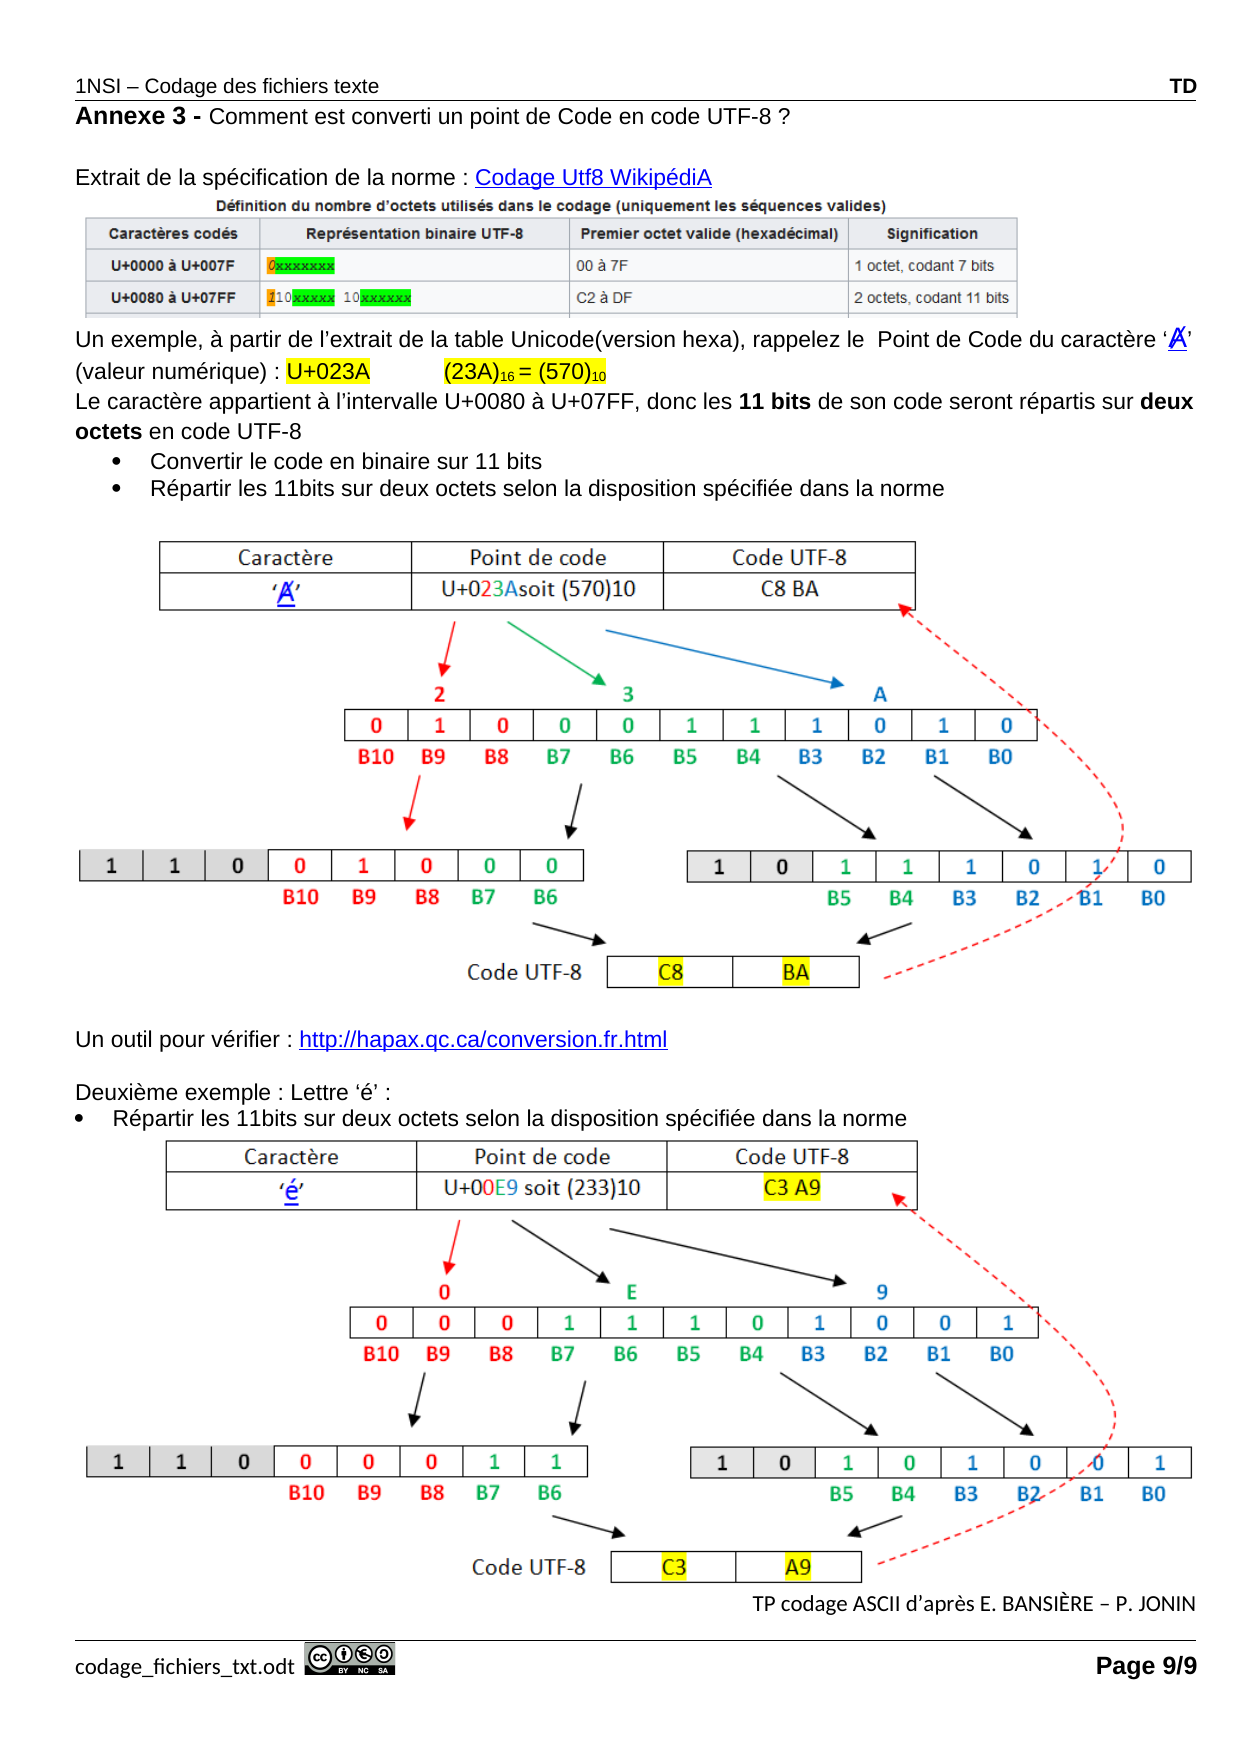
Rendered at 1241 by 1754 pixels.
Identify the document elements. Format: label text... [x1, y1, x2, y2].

picture [78, 1131, 1198, 1589]
list Répartir les 11bits sur deux octets selon la disposition spécifiée dans la norme [75, 1105, 1196, 1131]
text Un exemple, à partir de l’extrait de la table Unicode(version hexa), rappelez le Point de Code du caractère ‘Ⱥ’ (valeur numérique) : U+023A (23A)16 = (570)10 [75, 321, 1196, 384]
text Deuxième exemple : Lettre ‘é’ : [75, 1078, 1196, 1105]
picture [78, 194, 1024, 318]
text Le caractère appartient à l’intervalle U+0080 à U+07FF, donc les 11 bits de son code seront répartis sur deux octets en code UTF-8 [75, 388, 1196, 444]
text TP codage ASCII d’après E. BANSIÈRE – P. JONIN [150, 1589, 1196, 1617]
picture [304, 1642, 396, 1675]
text Un outil pour vérifier : http://hapax.qc.ca/conversion.fr.html [75, 1026, 1196, 1052]
list Répartir les 11bits sur deux octets selon la disposition spécifiée dans la norme [112, 474, 1196, 501]
picture [78, 534, 1199, 993]
list Convertir le code en binaire sur 11 bits [112, 448, 1196, 474]
text Extrait de la spécification de la norme : Codage Utf8 WikipédiA [75, 164, 1196, 190]
text Annexe 3 - Comment est converti un point de Code en code UTF-8 ? [75, 101, 1196, 129]
